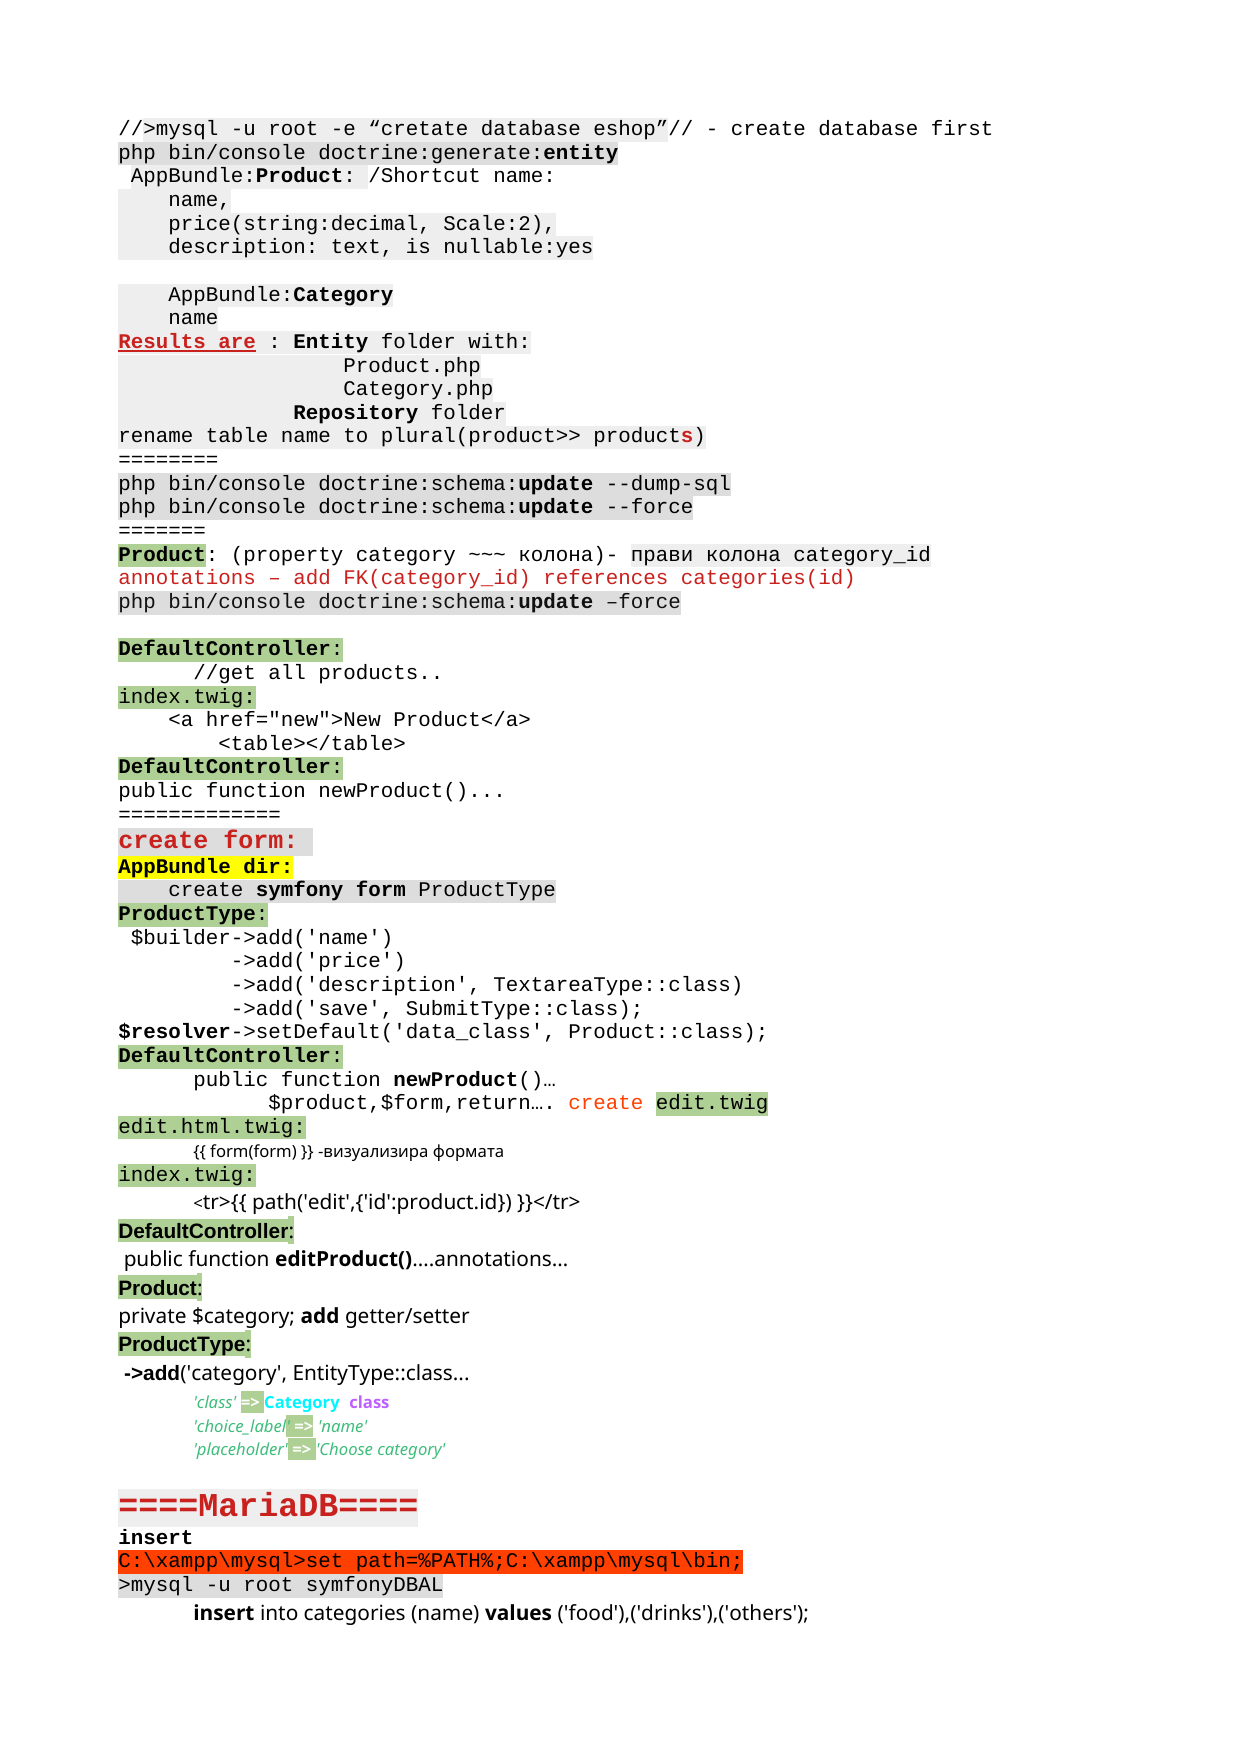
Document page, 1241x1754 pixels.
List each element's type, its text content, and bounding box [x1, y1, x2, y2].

text index.twig: [118, 1164, 1122, 1187]
text public function newProduct()... [118, 780, 1122, 804]
text Repository folder [118, 402, 1122, 426]
text <table></table> [118, 733, 1122, 757]
text insert [118, 1527, 1122, 1550]
text DefaultController: [118, 757, 1122, 780]
text public function editProduct()….annotations… [118, 1244, 1122, 1273]
text name [118, 307, 1122, 331]
text ======== [118, 449, 1122, 473]
text rename table name to plural(product>> products) [118, 426, 1122, 449]
text ->add('price') [118, 950, 1122, 974]
text DefaultController: [118, 1045, 1122, 1069]
text price(string:decimal, Scale:2), [118, 213, 1122, 236]
text //get all products.. [118, 662, 1122, 686]
text 'class' => Category::class, 'choice_label' => 'name', 'placeholder' => 'Choose category' [118, 1386, 1122, 1460]
text {{ form(form) }} -визуализира формата [118, 1139, 1122, 1164]
text ProductType: [118, 903, 1122, 927]
text AppBundle:Category [118, 284, 1122, 307]
text <tr>{{ path('edit',{'id':product.id}) }}</tr> [118, 1187, 1122, 1216]
text ->add('description', TextareaType::class) [118, 974, 1122, 998]
text php bin/console doctrine:schema:update --dump-sql [118, 473, 1122, 496]
text //>mysql -u root -e “cretate database eshop”// - create database first [118, 118, 1122, 142]
text ============= [118, 804, 1122, 827]
text C:\xampp\mysql>set path=%PATH%;C:\xampp\mysql\bin; [118, 1550, 1122, 1574]
text Product: (property category ~~~ колона)- прави колона category_id [118, 544, 1122, 567]
text create symfony form ProductType [118, 879, 1122, 903]
text php bin/console doctrine:schema:update –force [118, 591, 1122, 615]
text ->add('save', SubmitType::class); [118, 998, 1122, 1021]
text >mysql -u root symfonyDBAL [118, 1574, 1122, 1598]
text ->add('category', EntityType::class... [118, 1358, 1122, 1386]
text php bin/console doctrine:generate:entity [118, 142, 1122, 165]
text <a href="new">New Product</a> [118, 709, 1122, 733]
text Product.php [118, 354, 1122, 378]
text $product,$form,return…. create edit.twig [118, 1092, 1122, 1116]
text ====MariaDB==== [118, 1489, 1122, 1527]
text DefaultController: [118, 1216, 1122, 1244]
text index.twig: [118, 686, 1122, 709]
text ProductType: [118, 1329, 1122, 1358]
text php bin/console doctrine:schema:update --force [118, 496, 1122, 520]
text DefaultController: [118, 638, 1122, 662]
text insert into categories (name) values ('food'),('drinks'),('others'); [118, 1598, 1122, 1626]
text name, [118, 189, 1122, 213]
text ======= [118, 520, 1122, 544]
text AppBundle dir: [118, 856, 1122, 879]
text AppBundle:Product: /Shortcut name: [118, 165, 1122, 189]
text annotations – add FK(category_id) references categories(id) [118, 567, 1122, 591]
text Product: [118, 1273, 1122, 1301]
text create form: [118, 827, 1122, 856]
text description: text, is nullable:yes [118, 236, 1122, 260]
text $resolver->setDefault('data_class', Product::class); [118, 1021, 1122, 1045]
text $builder->add('name') [118, 927, 1122, 950]
text public function newProduct()… [118, 1069, 1122, 1092]
text Category.php [118, 378, 1122, 402]
text private $category; add getter/setter [118, 1301, 1122, 1329]
text Results are : Entity folder with: [118, 331, 1122, 354]
text edit.html.twig: [118, 1116, 1122, 1139]
